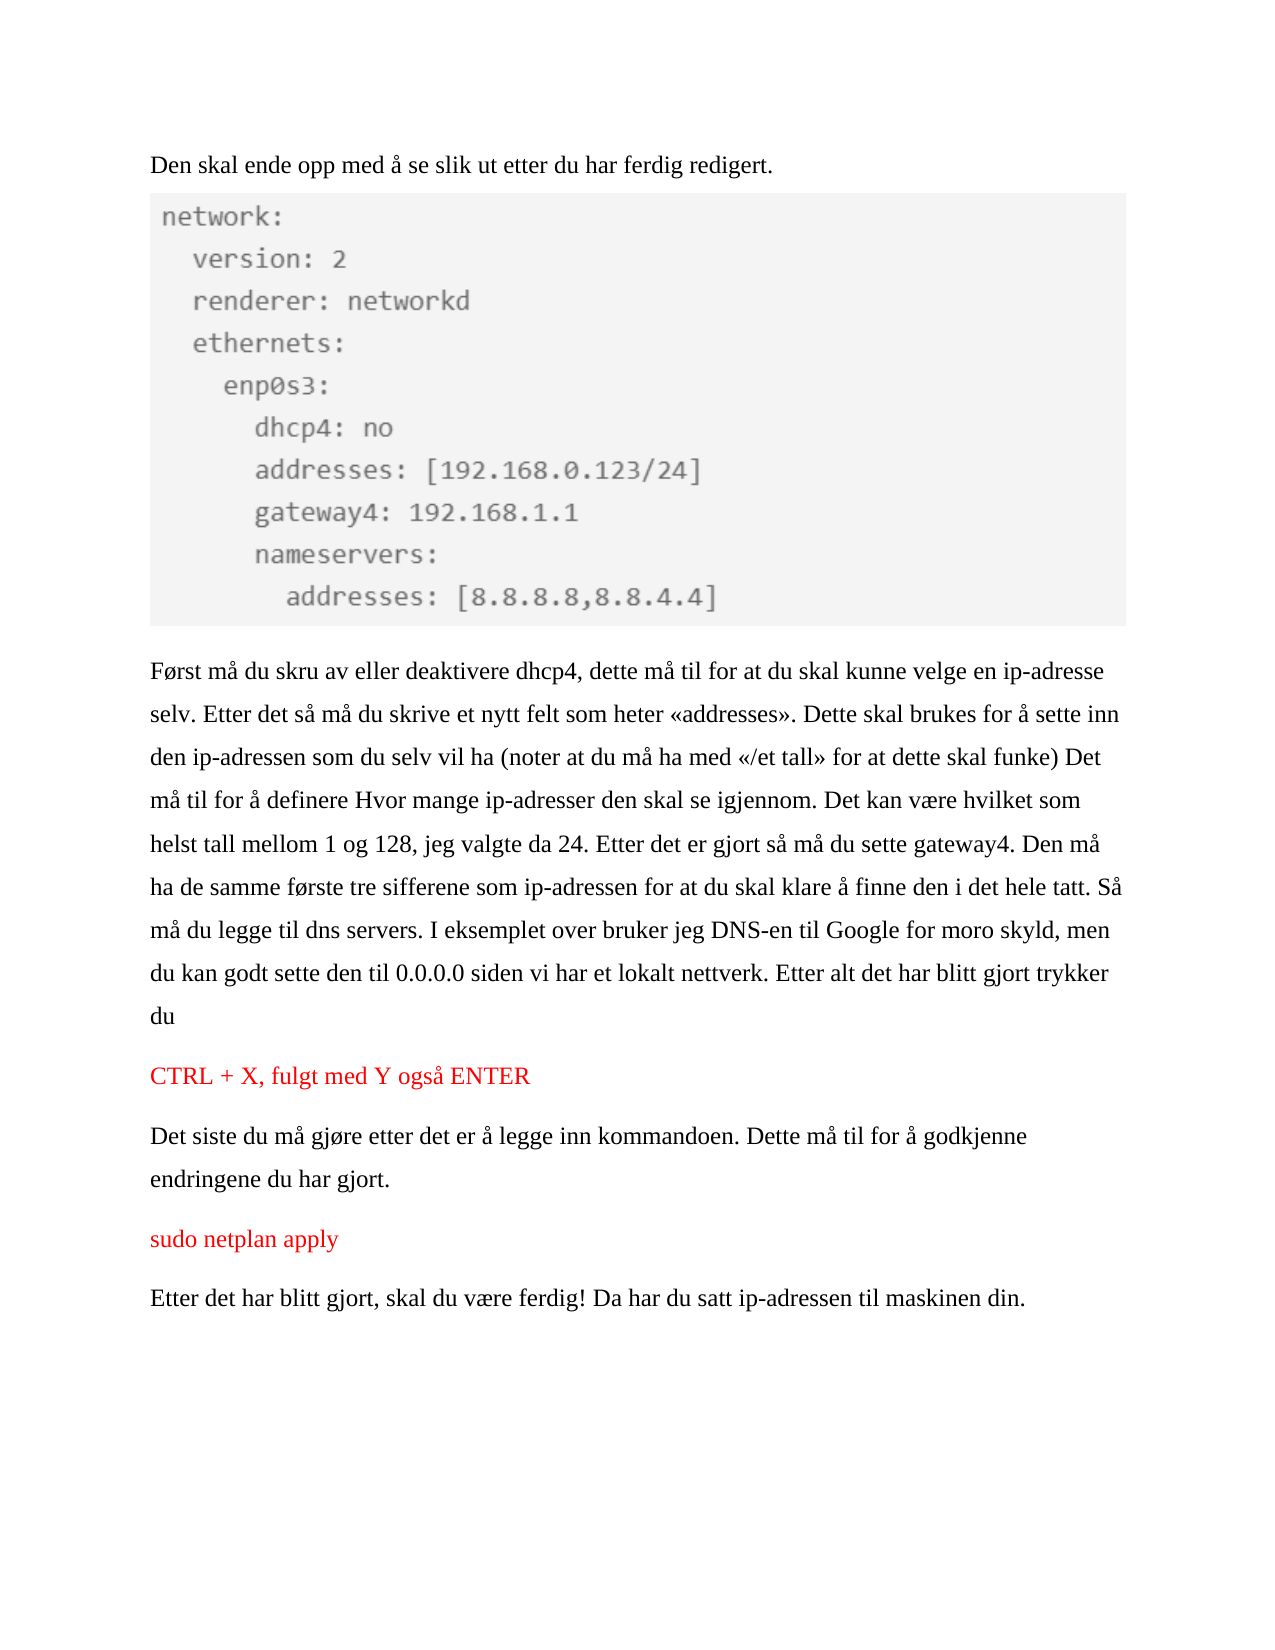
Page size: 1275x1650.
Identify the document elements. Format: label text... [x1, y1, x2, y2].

text Den skal ende opp med å se slik ut etter du har ferdig redigert. [150, 150, 1125, 193]
text Etter det har blitt gjort, skal du være ferdig! Da har du satt ip-adressen til maskinen din. [150, 1283, 1125, 1312]
text sudo netplan apply [150, 1224, 1125, 1252]
text CTRL + X, fulgt med Y også ENTER [150, 1061, 1125, 1090]
text Det siste du må gjøre etter det er å legge inn kommandoen. Dette må til for å godkjenne endringene du har gjort. [150, 1121, 1125, 1193]
text Først må du skru av eller deaktivere dhcp4, dette må til for at du skal kunne velge en ip-adresse selv. Etter det så må du skrive et nytt felt som heter «addresses». Dette skal brukes for å sette inn den ip-adressen som du selv vil ha (noter at du må ha med «/et tall» for at dette skal funke) Det må til for å definere Hvor mange ip-adresser den skal se igjennom. Det kan være hvilket som helst tall mellom 1 og 128, jeg valgte da 24. Etter det er gjort så må du sette gateway4. Den må ha de samme første tre sifferene som ip-adressen for at du skal klare å finne den i det hele tatt. Så må du legge til dns servers. I eksemplet over bruker jeg DNS-en til Google for moro skyld, men du kan godt sette den til 0.0.0.0 siden vi har et lokalt nettverk. Etter alt det har blitt gjort trykker du [150, 656, 1125, 1030]
